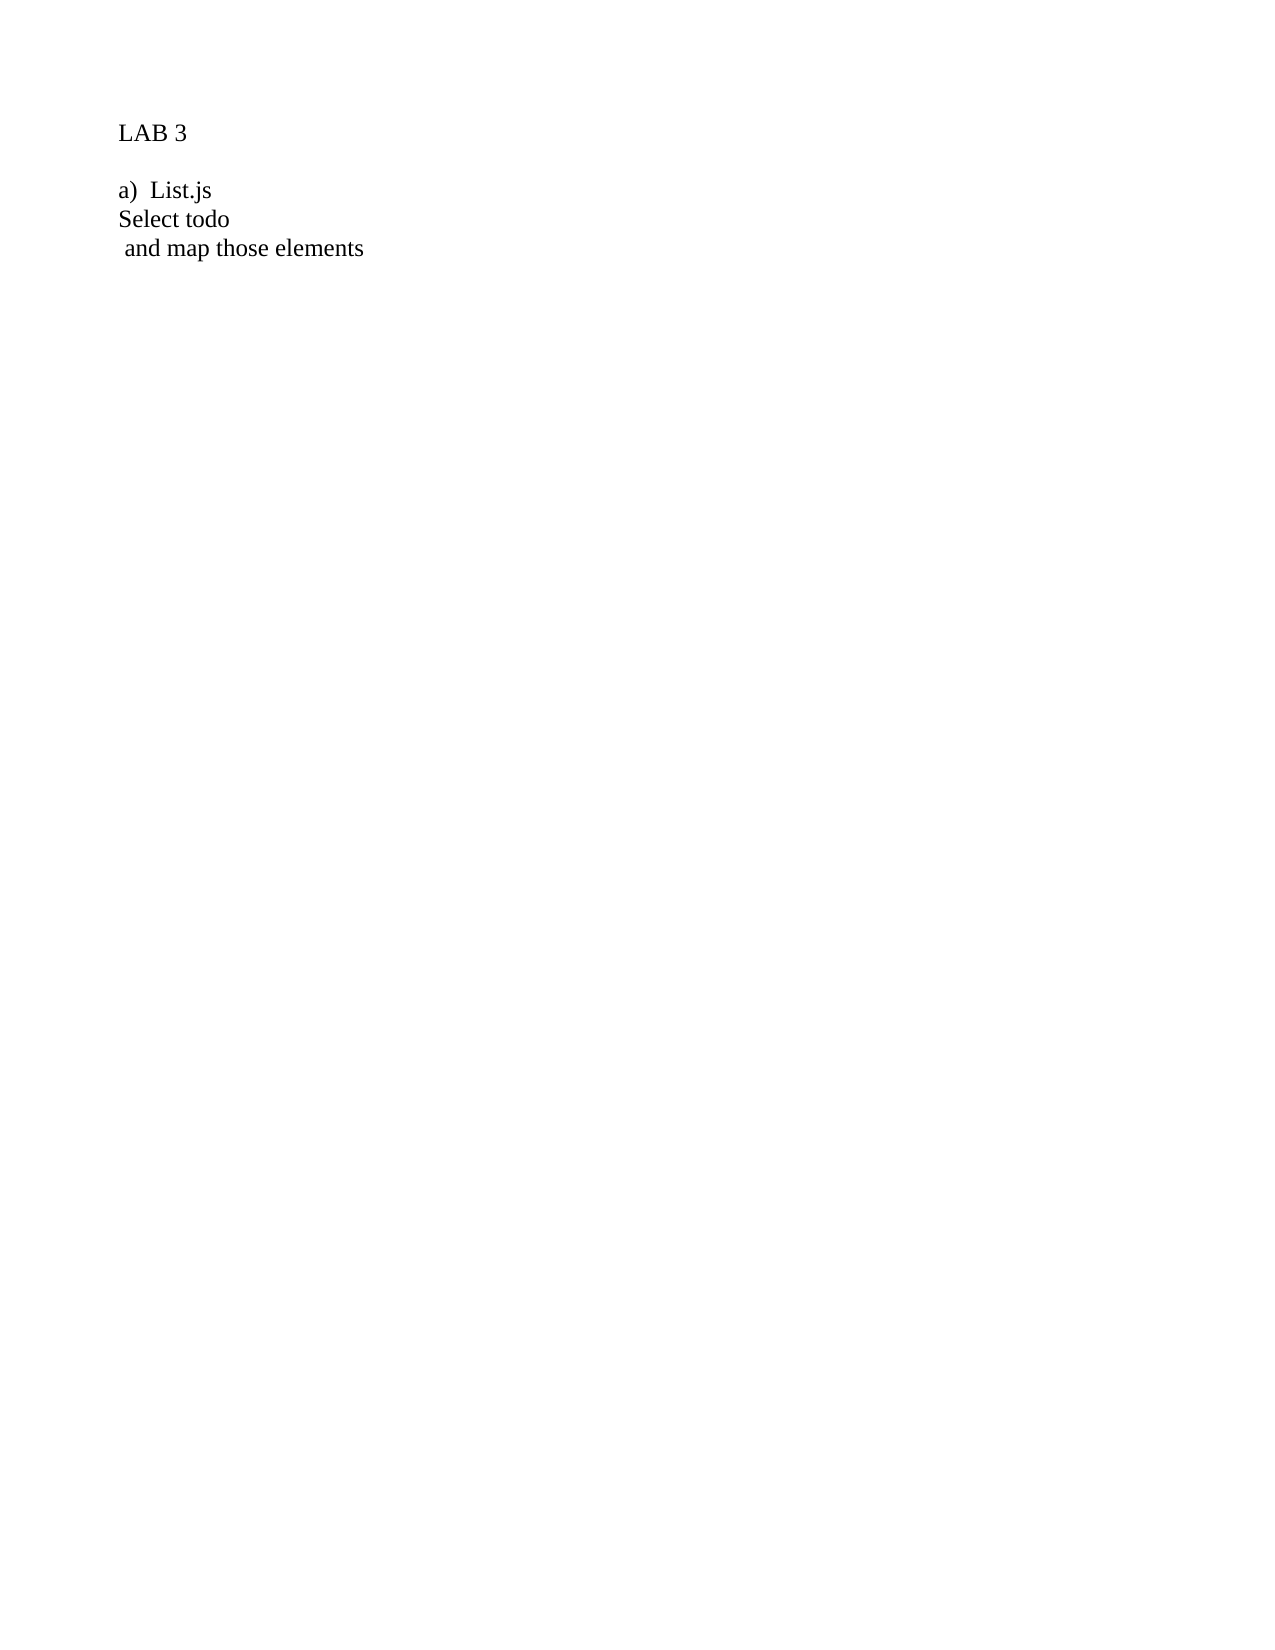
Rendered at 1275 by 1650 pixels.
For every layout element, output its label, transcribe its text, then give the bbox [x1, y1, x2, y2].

text a) List.js [118, 176, 1157, 204]
text LAB 3 [118, 118, 1157, 147]
text Select todo [118, 204, 1157, 233]
text and map those elements [118, 233, 1157, 262]
